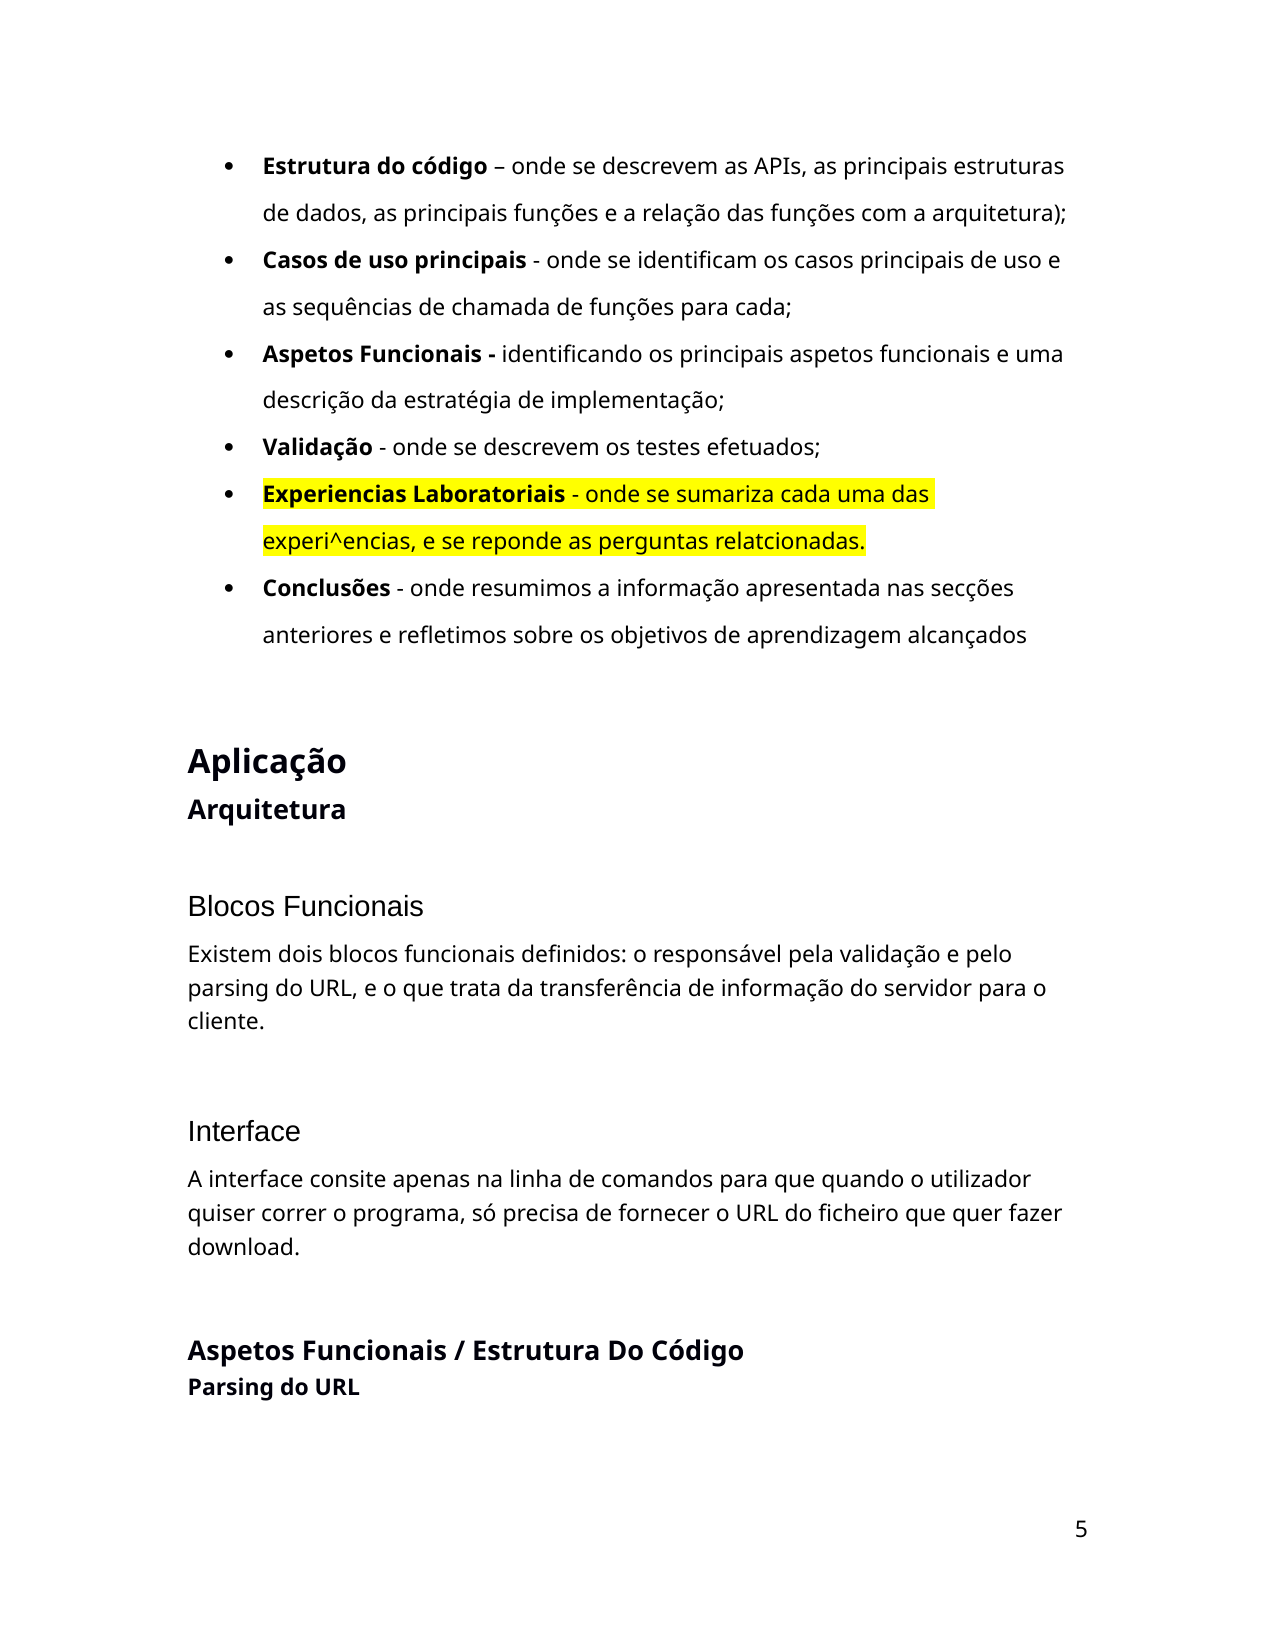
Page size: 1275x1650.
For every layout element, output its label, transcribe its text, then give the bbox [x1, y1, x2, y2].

text Existem dois blocos funcionais definidos: o responsável pela validação e pelo parsing do URL, e o que trata da transferência de informação do servidor para o cliente. [187, 938, 1087, 1037]
subtitle Interface [187, 1114, 1087, 1148]
text A interface consite apenas na linha de comandos para que quando o utilizador quiser correr o programa, só precisa de fornecer o URL do ficheiro que quer fazer download. [187, 1163, 1087, 1262]
list Conclusões - onde resumimos a informação apresentada nas secções anteriores e refletimos sobre os objetivos de aprendizagem alcançados [225, 572, 1087, 697]
text Parsing do URL [187, 1371, 1087, 1402]
subtitle Blocos Funcionais [187, 889, 1087, 923]
list Experiencias Laboratoriais - onde se sumariza cada uma das experi^encias, e se reponde as perguntas relatcionadas. [225, 478, 1087, 556]
subtitle Aplicação [187, 737, 1087, 783]
list Casos de uso principais - onde se identificam os casos principais de uso e as sequências de chamada de funções para cada; [225, 244, 1087, 322]
subtitle Aspetos Funcionais / Estrutura Do Código [187, 1331, 1087, 1368]
subtitle Arquitetura [187, 791, 1087, 827]
list Aspetos Funcionais - identificando os principais aspetos funcionais e uma descrição da estratégia de implementação; [225, 337, 1087, 416]
list Validação - onde se descrevem os testes efetuados; [225, 431, 1087, 462]
list Estrutura do código – onde se descrevem as APIs, as principais estruturas de dados, as principais funções e a relação das funções com a arquitetura); [225, 150, 1087, 228]
